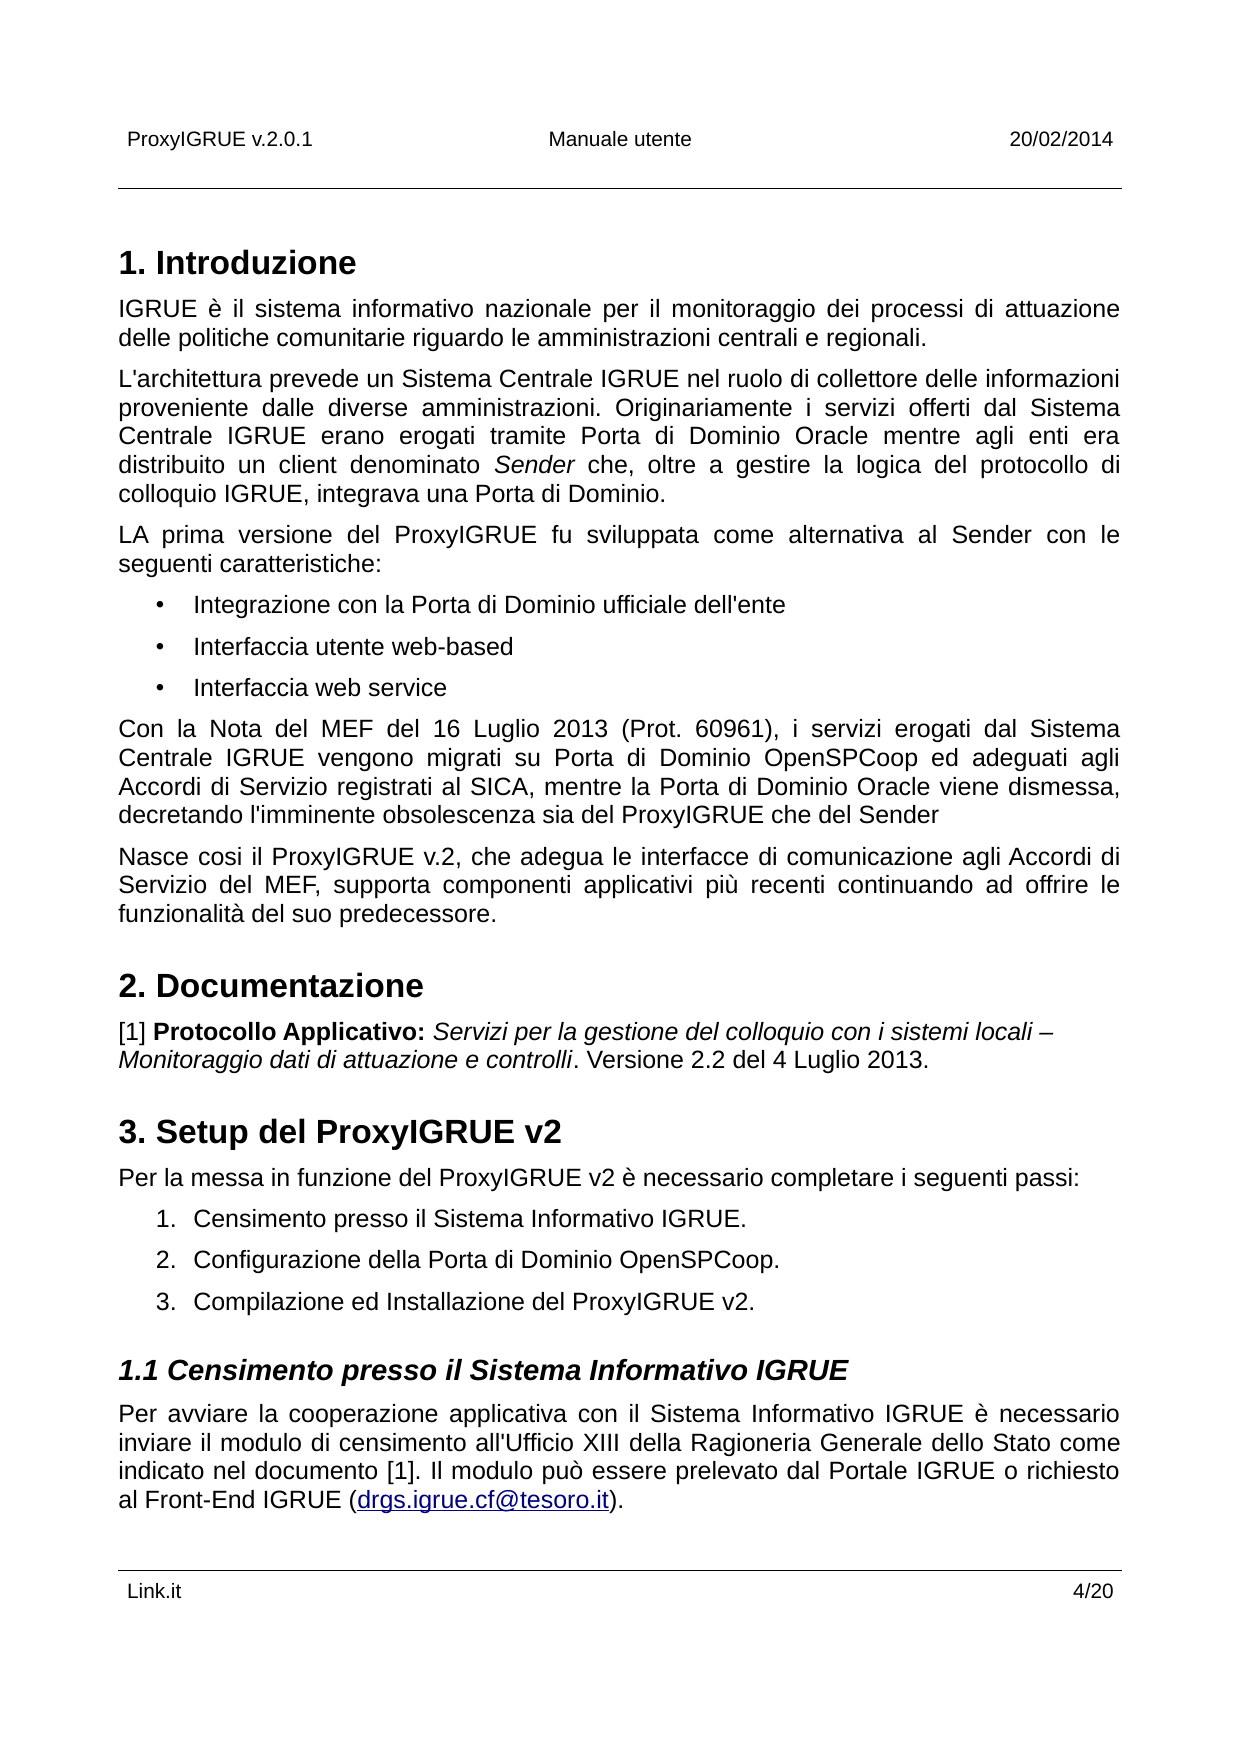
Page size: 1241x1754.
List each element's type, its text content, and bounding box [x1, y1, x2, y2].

list Compilazione ed Installazione del ProxyIGRUE v2. [156, 1286, 1122, 1315]
text [1] Protocollo Applicativo: Servizi per la gestione del colloquio con i sistemi locali – Monitoraggio dati di attuazione e controlli. Versione 2.2 del 4 Luglio 2013. [118, 1017, 1122, 1074]
list Interfaccia utente web-based [156, 631, 1122, 660]
list Integrazione con la Porta di Dominio ufficiale dell'ente [156, 590, 1122, 619]
text Per avviare la cooperazione applicativa con il Sistema Informativo IGRUE è necessario inviare il modulo di censimento all'Ufficio XIII della Ragioneria Generale dello Stato come indicato nel documento [1]. Il modulo può essere prelevato dal Portale IGRUE o richiesto al Front-End IGRUE (drgs.igrue.cf@tesoro.it). [118, 1399, 1122, 1514]
text Per la messa in funzione del ProxyIGRUE v2 è necessario completare i seguenti passi: [118, 1163, 1122, 1191]
subtitle Setup del ProxyIGRUE v2 [118, 1112, 1122, 1150]
text IGRUE è il sistema informativo nazionale per il monitoraggio dei processi di attuazione delle politiche comunitarie riguardo le amministrazioni centrali e regionali. [118, 294, 1122, 351]
subtitle Censimento presso il Sistema Informativo IGRUE [118, 1353, 1122, 1386]
text Nasce cosi il ProxyIGRUE v.2, che adegua le interfacce di comunicazione agli Accordi di Servizio del MEF, supporta componenti applicativi più recenti continuando ad offrire le funzionalità del suo predecessore. [118, 842, 1122, 928]
list Configurazione della Porta di Dominio OpenSPCoop. [156, 1245, 1122, 1274]
subtitle Documentazione [118, 965, 1122, 1004]
list Interfaccia web service [156, 673, 1122, 702]
text LA prima versione del ProxyIGRUE fu sviluppata come alternativa al Sender con le seguenti caratteristiche: [118, 520, 1122, 578]
subtitle Introduzione [118, 243, 1122, 281]
list Censimento presso il Sistema Informativo IGRUE. [156, 1204, 1122, 1233]
text L'architettura prevede un Sistema Centrale IGRUE nel ruolo di collettore delle informazioni proveniente dalle diverse amministrazioni. Originariamente i servizi offerti dal Sistema Centrale IGRUE erano erogati tramite Porta di Dominio Oracle mentre agli enti era distribuito un client denominato Sender che, oltre a gestire la logica del protocollo di colloquio IGRUE, integrava una Porta di Dominio. [118, 364, 1122, 508]
text Con la Nota del MEF del 16 Luglio 2013 (Prot. 60961), i servizi erogati dal Sistema Centrale IGRUE vengono migrati su Porta di Dominio OpenSPCoop ed adeguati agli Accordi di Servizio registrati al SICA, mentre la Porta di Dominio Oracle viene dismessa, decretando l'imminente obsolescenza sia del ProxyIGRUE che del Sender [118, 714, 1122, 829]
